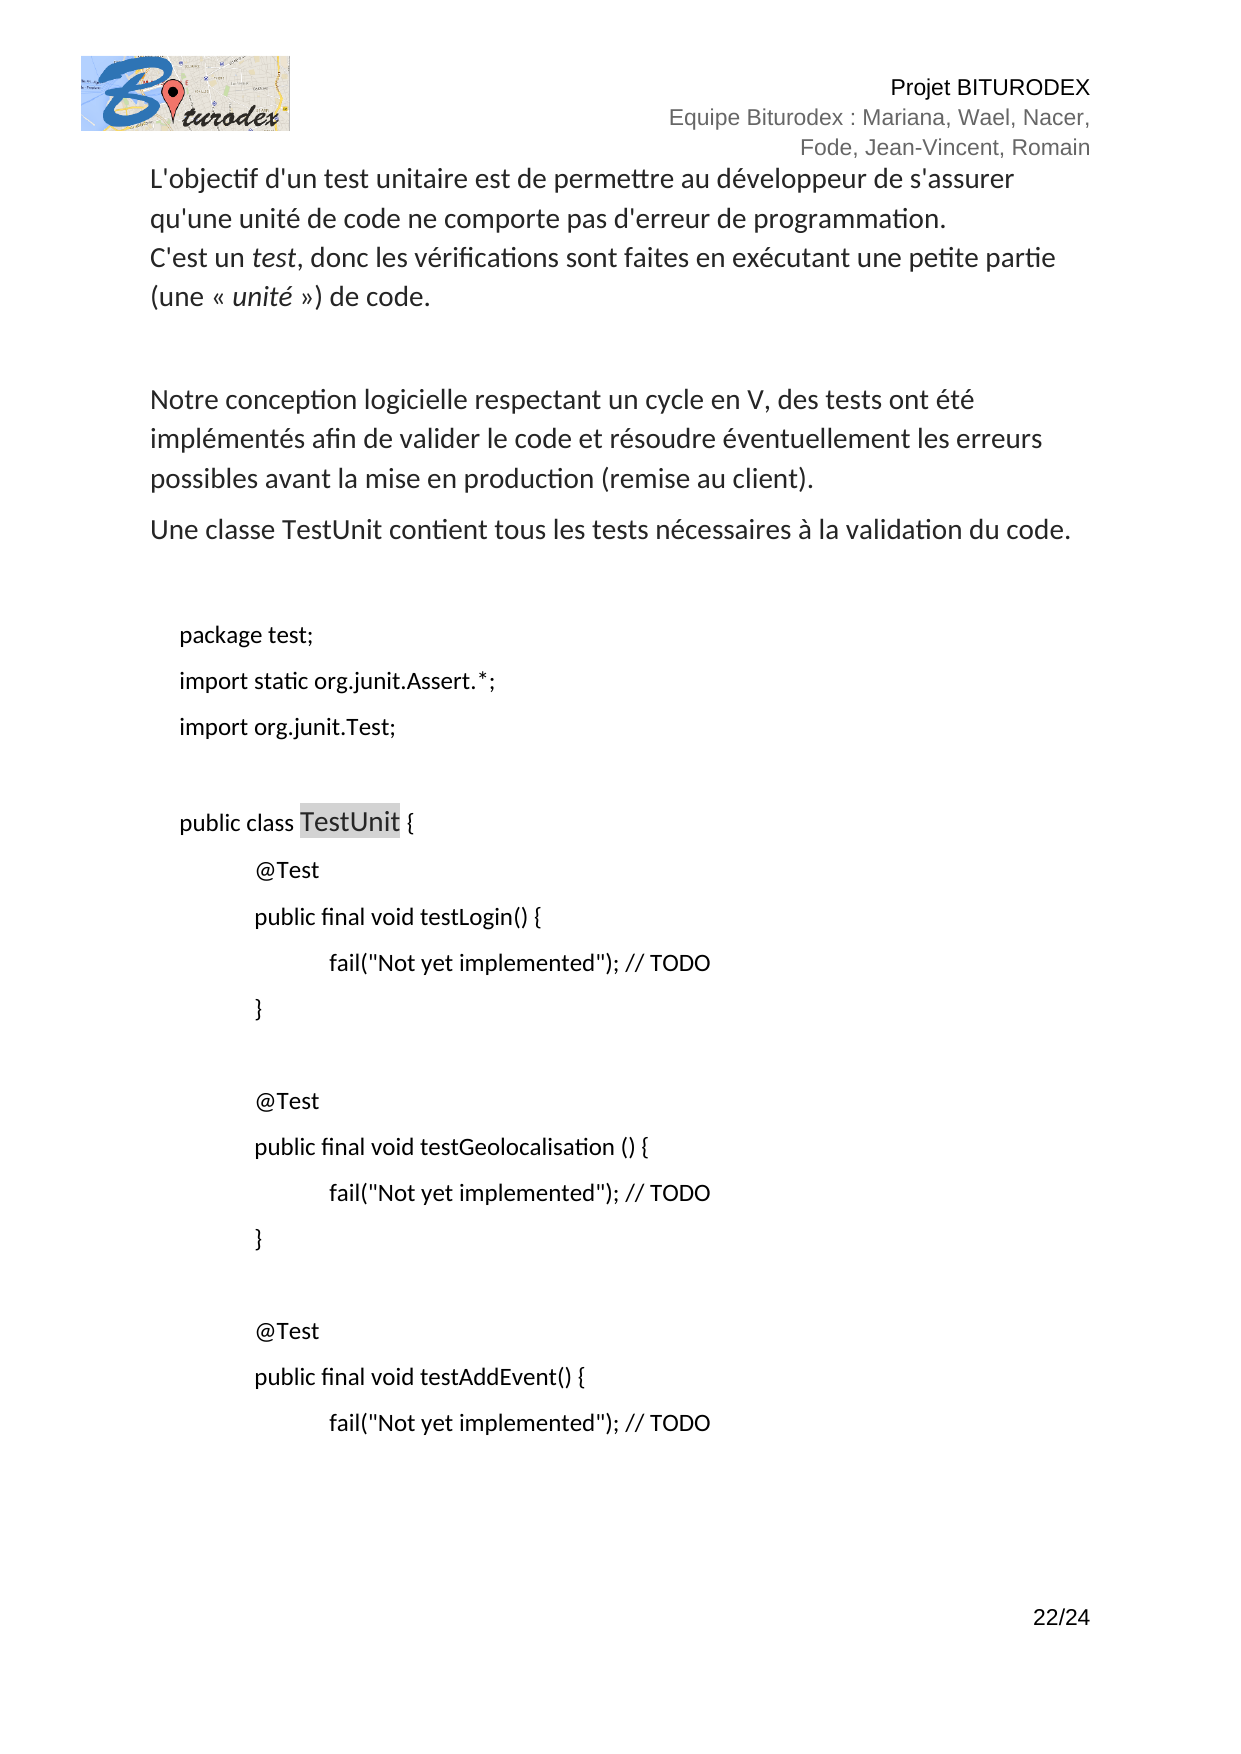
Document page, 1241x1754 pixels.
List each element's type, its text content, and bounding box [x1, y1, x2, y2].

text import org.junit.Test; [179, 711, 1109, 741]
text public final void testLogin() { [179, 901, 1109, 931]
text package test; [179, 619, 1109, 649]
text @Test [179, 1085, 1109, 1115]
text } [179, 1223, 1109, 1253]
text fail("Not yet implemented"); // TODO [179, 1407, 1109, 1438]
text } [179, 993, 1109, 1023]
text @Test [179, 1315, 1109, 1346]
text Une classe TestUnit contient tous les tests nécessaires à la validation du code. [150, 511, 1090, 547]
text fail("Not yet implemented"); // TODO [179, 1177, 1109, 1207]
text fail("Not yet implemented"); // TODO [179, 947, 1109, 977]
text @Test [179, 854, 1109, 885]
text public final void testGeolocalisation () { [179, 1131, 1109, 1161]
text Notre conception logicielle respectant un cycle en V, des tests ont été implémentés afin de valider le code et résoudre éventuellement les erreurs possibles avant la mise en production (remise au client). [150, 381, 1090, 495]
text L'objectif d'un test unitaire est de permettre au développeur de s'assurer qu'une unité de code ne comporte pas d'erreur de programmation. C'est un test, donc les vérifications sont faites en exécutant une petite partie (une « unité ») de code. [150, 161, 1090, 314]
text public final void testAddEvent() { [179, 1361, 1109, 1392]
text public class TestUnit { [179, 803, 1109, 838]
text import static org.junit.Assert.*; [179, 665, 1109, 695]
